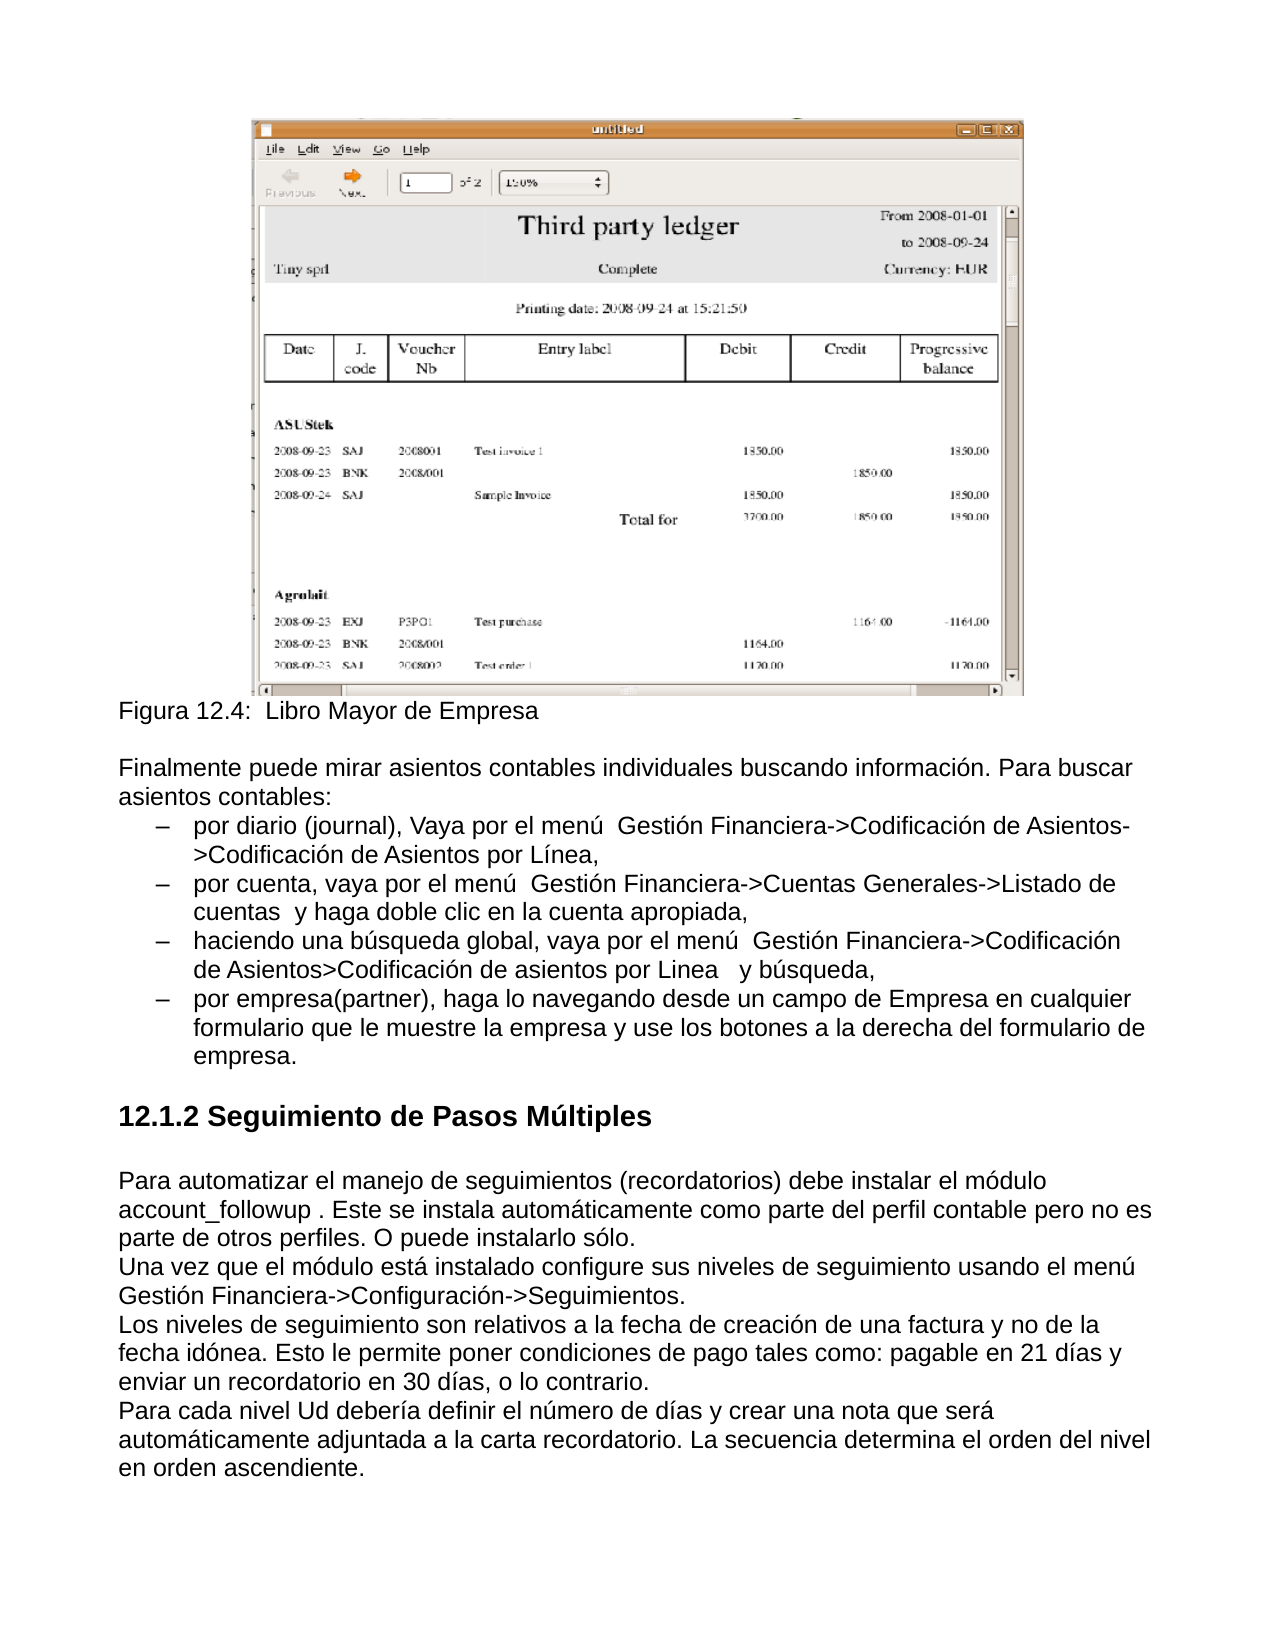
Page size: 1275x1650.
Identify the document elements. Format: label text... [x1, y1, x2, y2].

text Figura 12.4: Libro Mayor de Empresa [118, 118, 1157, 725]
text 12.1.2 Seguimiento de Pasos Múltiples [118, 1099, 1157, 1132]
text Para cada nivel Ud debería definir el número de días y crear una nota que será automáticamente adjuntada a la carta recordatorio. La secuencia determina el orden del nivel en orden ascendiente. [118, 1396, 1157, 1482]
list por diario (journal), Vaya por el menú Gestión Financiera->Codificación de Asientos->Codificación de Asientos por Línea, [156, 811, 1157, 868]
list por empresa(partner), haga lo navegando desde un campo de Empresa en cualquier formulario que le muestre la empresa y use los botones a la derecha del formulario de empresa. [156, 984, 1157, 1070]
list por cuenta, vaya por el menú Gestión Financiera->Cuentas Generales->Listado de cuentas y haga doble clic en la cuenta apropiada, [156, 868, 1157, 926]
list haciendo una búsqueda global, vaya por el menú Gestión Financiera->Codificación de Asientos>Codificación de asientos por Linea y búsqueda, [156, 926, 1157, 984]
text Finalmente puede mirar asientos contables individuales buscando información. Para buscar asientos contables: [118, 753, 1157, 811]
text Para automatizar el manejo de seguimientos (recordatorios) debe instalar el módulo account_followup . Este se instala automáticamente como parte del perfil contable pero no es parte de otros perfiles. O puede instalarlo sólo. [118, 1166, 1157, 1252]
text Una vez que el módulo está instalado configure sus niveles de seguimiento usando el menú Gestión Financiera->Configuración->Seguimientos. [118, 1252, 1157, 1310]
text Los niveles de seguimiento son relativos a la fecha de creación de una factura y no de la fecha idónea. Esto le permite poner condiciones de pago tales como: pagable en 21 días y enviar un recordatorio en 30 días, o lo contrario. [118, 1310, 1157, 1396]
